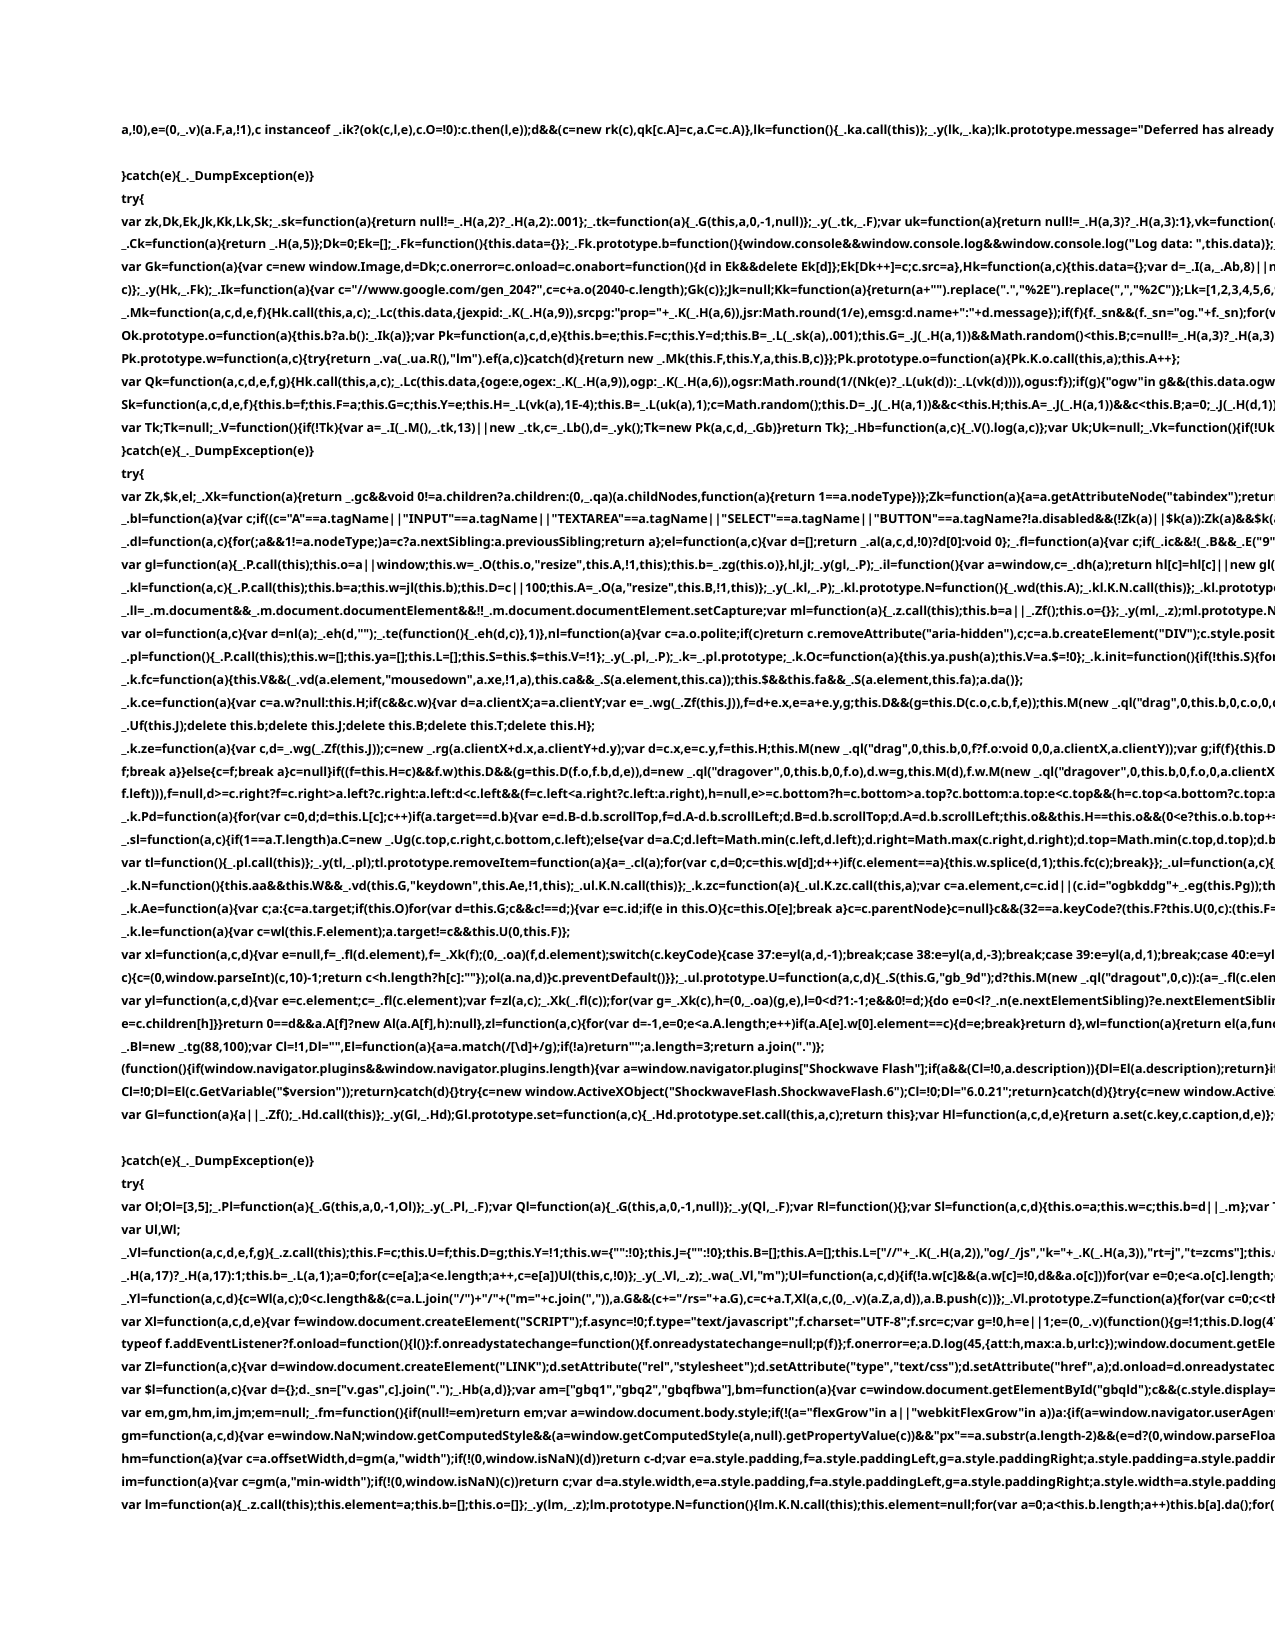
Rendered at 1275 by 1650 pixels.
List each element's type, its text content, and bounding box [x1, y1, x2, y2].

table_cell _.bl=function(a){var c;if((c="A"==a.tagName||"INPUT"==a.tagName||"TEXTAREA"==a.tagName||"SELECT"==a.tagName||"BUTTON"==a.tagName?!a.disabled&&(!Zk(a)||$k(a)):Zk(a)&&$k(a))&&_.B){var d;!_.Ac(a.getBoundingClientRect)||_.B&&null==a.parentElement?d={height:a.offsetHeight,width:a.offsetWidth}:d=a.getBoundingClientRect();a=null!=d&&0<d.height&&0<d.width}else a=c;return a};_.cl=function(a){return _.t(a)?window.document.getElementById(a):a}; [118, 508, 1275, 531]
table_cell Sk=function(a,c,d,e,f){this.b=f;this.F=a;this.G=c;this.Y=e;this.H=_.L(vk(a),1E-4);this.B=_.L(uk(a),1);c=Math.random();this.D=_.J(_.H(a,1))&&c<this.H;this.A=_.J(_.H(a,1))&&c<this.B;a=0;_.J(_.H(d,1))&&(a|=1);_.J(_.H(d,2))&&(a|=2);_.J(_.H(d,3))&&(a|=4);this.J=a};_.y(Sk,Ok);Sk.prototype.C=function(a){return this.b||(Nk(a)?this.A:this.D)};Sk.prototype.w=function(a,c){return new Qk(this.G,this.Y,this.F,a,this.J,c)}; [118, 393, 1275, 416]
table_cell _.k.N=function(){this.aa&&this.W&&_.vd(this.G,"keydown",this.Ae,!1,this);_.ul.K.N.call(this)};_.k.zc=function(a){_.ul.K.zc.call(this,a);var c=a.element,c=c.id||(c.id="ogbkddg"+_.eg(this.Pg));this.O[c]=a};_.k.fc=function(a){delete this.O[a.element.id];_.ul.K.fc.call(this,a)}; [118, 874, 1275, 897]
table_cell _.pl=function(){_.P.call(this);this.w=[];this.ya=[];this.L=[];this.S=this.$=this.V=!1};_.y(_.pl,_.P);_.k=_.pl.prototype;_.k.Oc=function(a){this.ya.push(a);this.V=a.$=!0};_.k.init=function(){if(!this.S){for(var a,c=0;a=this.w[c];c++)this.zc(a);this.S=!0}};_.k.zc=function(a){this.V&&(_.O(a.element,"mousedown",a.xe,!1,a),this.ca&&_.T(a.element,this.ca));this.$&&this.fa&&_.T(a.element,this.fa)}; [118, 645, 1275, 668]
table_cell _.Ck=function(a){return _.H(a,5)};Dk=0;Ek=[];_.Fk=function(){this.data={}};_.Fk.prototype.b=function(){window.console&&window.console.log&&window.console.log("Log data: ",this.data)};_.Fk.prototype.o=function(a){var c=[],d;for(d in this.data)c.push((0,window.encodeURIComponent)(d)+"="+(0,window.encodeURIComponent)(String(this.data[d])));return("atyp=i&zx="+(new Date).getTime()+"&"+c.join("&")).substr(0,a)}; [118, 233, 1275, 256]
table_cell _.H(a,17)?_.H(a,17):1;this.b=_.L(a,1);a=0;for(c=e[a];a<e.length;a++,c=e[a])Ul(this,c,!0)};_.y(_.Vl,_.z);_.wa(_.Vl,"m");Ul=function(a,c,d){if(!a.w[c]&&(a.w[c]=!0,d&&a.o[c]))for(var e=0;e<a.o[c].length;e++)Ul(a,a.o[c][e],d)};Wl=function(a,c){for(var d=[],e=0;e<c.length;e++){var f=c[e];if(!a.w[f]){var g=a.o[f];g&&(g=Wl(a,g),d=d.concat(g));d.push(f);a.w[f]=!0}}return d}; [118, 1264, 1275, 1287]
table_cell [118, 1126, 1275, 1149]
table_cell _.Vl=function(a,c,d,e,f,g){_.z.call(this);this.F=c;this.U=f;this.D=g;this.Y=!1;this.w={"":!0};this.J={"":!0};this.B=[];this.A=[];this.L=["//"+_.K(_.H(a,2)),"og/_/js","k="+_.K(_.H(a,3)),"rt=j","t=zcms"];this.G=""==_.K(_.H(a,14))?null:_.H(a,14);this.O=["//"+_.K(_.H(a,2)),"og/_/ss","k="+_.K(_.H(a,13))];this.H=""==_.K(_.H(a,15))?null:_.H(a,15);this.T=_.J(_.H(a,1))?"?host=www.gstatic.com&bust="+_.K(_.H(a,16)):"";this.X=_.J(_.H(a,1))?"?host=www.gstatic.com&bust="+1E11*Math.random():"";this.o=d;a=null!= [118, 1241, 1275, 1264]
table_cell _.Bl=new _.tg(88,100);var Cl=!1,Dl="",El=function(a){a=a.match(/[\d]+/g);if(!a)return"";a.length=3;return a.join(".")}; [118, 1035, 1275, 1058]
table_cell gm=function(a,c,d){var e=window.NaN;window.getComputedStyle&&(a=window.getComputedStyle(a,null).getPropertyValue(c))&&"px"==a.substr(a.length-2)&&(e=d?(0,window.parseFloat)(a.substr(0,a.length-2)):(0,window.parseInt)(a.substr(0,a.length-2),10));return e}; [118, 1424, 1275, 1447]
table_cell c){c=(0,window.parseInt)(c,10)-1;return c<h.length?h[c]:""});ol(a.na,d)}c.preventDefault()}};_.ul.prototype.U=function(a,c,d){_.S(this.G,"gb_9d");d?this.M(new _.ql("dragout",0,c)):(a=_.fl(c.element),a=zl(this,a),(a=-1!=a?this.A[a]:null)&&a.M(new _.ql("drop",0,null)));this.M(new _.ql("dragend",0,c));_.wd(this.ba);delete this.ba;_.vd(this.G,_.$c,this.le,!1,this);this.F=null;_.S(c.element,"gb_7")}; [118, 966, 1275, 989]
table_cell f.left))),f=null,d>=c.right?f=c.right>a.left?c.right:a.left:d<c.left&&(f=c.left<a.right?c.left:a.right),h=null,e>=c.bottom?h=c.bottom>a.top?c.bottom:a.top:e<c.top&&(h=c.top<a.bottom?c.top:a.bottom),null===f||null===h||(Math.abs(f-d)>Math.abs(h-e)?h=null:f=null),null!==f?f<=d?a.left=f:a.right=f:null!==h&&(h<=e?a.top=h:a.bottom=h);this.H=10<=(a.right-a.left)*(a.bottom-a.top)?this.o:null}}};_.k.Le=function(){return!1}; [118, 783, 1275, 806]
table_cell _.k.Pd=function(a){for(var c=0,d;d=this.L[c];c++)if(a.target==d.b){var e=d.B-d.b.scrollTop,f=d.A-d.b.scrollLeft;d.B=d.b.scrollTop;d.A=d.b.scrollLeft;this.o&&this.H==this.o&&(0<e?this.o.b.top+=e:this.o.b.bottom+=e,0<f?this.o.b.left+=f:this.o.b.right+=f);for(var g=0,h;h=d.o[g];g++)h=h.b,h.top+=e,h.left+=f,h.bottom+=e,h.right+=f,_.sl(this,h)}this.B.ee(a)}; [118, 806, 1275, 828]
table_cell Ok.prototype.o=function(a){this.b?a.b():_.Ik(a)};var Pk=function(a,c,d,e){this.b=e;this.F=c;this.Y=d;this.B=_.L(_.sk(a),.001);this.G=_.J(_.H(a,1))&&Math.random()<this.B;c=null!=_.H(a,3)?_.H(a,3):1;this.D=_.L(c,1);this.A=0;a=null!=_.H(a,4)?_.H(a,4):!0;this.H=_.J(a,!0)};_.y(Pk,Ok);Pk.prototype.log=function(a,c){Pk.K.log.call(this,a,c);if(this.b&&this.H)throw a;};Pk.prototype.C=function(){return this.b||this.G&&this.A<this.D}; [118, 324, 1275, 347]
table_cell var gl=function(a){_.P.call(this);this.o=a||window;this.w=_.O(this.o,"resize",this.A,!1,this);this.b=_.zg(this.o)},hl,jl;_.y(gl,_.P);_.il=function(){var a=window,c=_.dh(a);return hl[c]=hl[c]||new gl(a)};hl={};jl=function(a){return a.b?a.b.clone():null};gl.prototype.N=function(){gl.K.N.call(this);this.w&&(_.wd(this.w),this.w=null);this.b=this.o=null};gl.prototype.A=function(){var a=_.zg(this.o);_.ih(a,this.b)||(this.b=a,this.M("resize"))}; [118, 554, 1275, 576]
table_cell try{ [118, 1172, 1275, 1195]
table_cell [118, 141, 1275, 164]
table_cell var Ul,Wl; [118, 1218, 1275, 1241]
table_cell var zk,Dk,Ek,Jk,Kk,Lk,Sk;_.sk=function(a){return null!=_.H(a,2)?_.H(a,2):.001};_.tk=function(a){_.G(this,a,0,-1,null)};_.y(_.tk,_.F);var uk=function(a){return null!=_.H(a,3)?_.H(a,3):1},vk=function(a){return null!=_.H(a,2)?_.H(a,2):1E-4},wk=function(a){_.G(this,a,0,-1,null)};_.y(wk,_.F);_.yk=function(){var a=_.xk();return _.H(a,9)};zk=function(a){_.G(this,a,0,-1,null)};_.y(zk,_.F);var Ak=function(a){_.G(this,a,0,-1,null)};_.y(Ak,_.F);_.Bk=function(a){return _.H(a,10)}; [118, 210, 1275, 233]
table_cell var ol=function(a,c){var d=nl(a);_.eh(d,"");_.te(function(){_.eh(d,c)},1)},nl=function(a){var c=a.o.polite;if(c)return c.removeAttribute("aria-hidden"),c;c=a.b.createElement("DIV");c.style.position="absolute";c.style.top="-1000px";c.style.height="1px";c.style.overflow="hidden";_.Tg(c,"live","polite");_.Tg(c,"atomic","true");a.b.b.body.appendChild(c);return a.o.polite=c}; [118, 622, 1275, 645]
table_cell Pk.prototype.w=function(a,c){try{return _.va(_.ua.R(),"lm").ef(a,c)}catch(d){return new _.Mk(this.F,this.Y,a,this.B,c)}};Pk.prototype.o=function(a){Pk.K.o.call(this,a);this.A++}; [118, 347, 1275, 370]
table_cell _.Uf(this.J);delete this.b;delete this.J;delete this.B;delete this.T;delete this.H}; [118, 714, 1275, 737]
table_cell _.dl=function(a,c){for(;a&&1!=a.nodeType;)a=c?a.nextSibling:a.previousSibling;return a};el=function(a,c){var d=[];return _.al(a,c,d,!0)?d[0]:void 0};_.fl=function(a){var c;if(_.ic&&!(_.B&&_.E("9")&&!_.E("10")&&_.m.SVGElement&&a instanceof _.m.SVGElement)&&(c=a.parentElement))return c;c=a.parentNode;return _.ag(c)?c:null}; [118, 531, 1275, 553]
table_cell a,!0),e=(0,_.v)(a.F,a,!1),c instanceof _.ik?(ok(c,l,e),c.O=!0):c.then(l,e));d&&(c=new rk(c),qk[c.A]=c,a.C=c.A)},lk=function(){_.ka.call(this)};_.y(lk,_.ka);lk.prototype.message="Deferred has already fired";lk.prototype.name="AlreadyCalledError";var nk=function(){_.ka.call(this)};_.y(nk,_.ka);nk.prototype.message="Deferred was canceled";nk.prototype.name="CanceledError";var rk=function(a){this.A=_.m.setTimeout((0,_.v)(this.o,this),0);this.b=a}; rk.prototype.o=function(){delete qk[this.A];throw this.b;};var qk={}; [118, 118, 1275, 141]
table_cell var Gk=function(a){var c=new window.Image,d=Dk;c.onerror=c.onload=c.onabort=function(){d in Ek&&delete Ek[d]};Ek[Dk++]=c;c.src=a},Hk=function(a,c){this.data={};var d=_.I(a,_.Ab,8)||new _.Ab;this.data.ei=_.K(_.Bk(a));this.data.ogf=_.K(_.H(d,3));var e;e=window.google&&window.google.sn?/.*hp$/.test(window.google.sn)?!1:!0:_.J(_.H(a,7));this.data.ogrp=e?"1":"";this.data.ogv=_.K(_.H(d,6))+"."+_.K(_.H(d,7));this.data.ogd=_.K(_.H(a,21));this.data.ogc=_.K(_.H(a,20));this.data.ogl=_.K(_.Ck(a));c&&(this.data.oggv= [118, 256, 1275, 278]
table_cell typeof f.addEventListener?f.onload=function(){l()}:f.onreadystatechange=function(){f.onreadystatechange=null;p(f)};f.onerror=e;a.D.log(45,{att:h,max:a.b,url:c});window.document.getElementsByTagName("HEAD")[0].appendChild(f)};_.Vl.prototype.od=function(a,c){for(var d=[],e=0,f=a[e];e<a.length;e++,f=a[e])this.J[f]||(d.push(f),this.J[f]=!0);0<d.length&&(d=this.O.join("/")+"/"+("m="+d.join(",")),this.H&&(d+="/rs="+this.H),d+=this.X,Zl(d,c))}; [118, 1333, 1275, 1356]
table_cell var Qk=function(a,c,d,e,f,g){Hk.call(this,a,c);_.Lc(this.data,{oge:e,ogex:_.K(_.H(a,9)),ogp:_.K(_.H(a,6)),ogsr:Math.round(1/(Nk(e)?_.L(uk(d)):_.L(vk(d)))),ogus:f});if(g){"ogw"in g&&(this.data.ogw=g.ogw,delete g.ogw);"ved"in g&&(this.data.ved=g.ved,delete g.ved);a=[];for(var h in g)0!=a.length&&a.push(","),a.push(Kk(h)),a.push("."),a.push(Kk(g[h]));g=a.join("");""!=g&&(this.data.ogad=g)}};_.y(Qk,Hk);_.Rk=function(){return _.I(_.M(),Ak,11)||new Ak};_.xk=function(){return _.I(_.M(),zk,4)||new zk}; [118, 370, 1275, 393]
table_cell _.k.Ae=function(a){var c;a:{c=a.target;if(this.O)for(var d=this.G;c&&c!==d;){var e=c.id;if(e in this.O){c=this.O[e];break a}c=c.parentNode}c=null}c&&(32==a.keyCode?(this.F?this.U(0,c):(this.F=c,_.T(this.G,"gb_9d"),_.T(c.element,"gb_7"),this.ba=_.O(window.document,"mousedown",(0,_.v)(this.U,this,a,c,!1)),_.O(this.G,_.$c,this.le,!1,this),this.M(new vl(c)),wl(c.element).focus()),a.preventDefault(),a.stopPropagation()):this.F&&xl(this,a,c))}; [118, 897, 1275, 920]
table_cell var Zk,$k,el;_.Xk=function(a){return _.gc&&void 0!=a.children?a.children:(0,_.qa)(a.childNodes,function(a){return 1==a.nodeType})};Zk=function(a){a=a.getAttributeNode("tabindex");return null!=a&&a.specified};$k=function(a){a=a.tabIndex;return _.Mc(a)&&0<=a&&32768>a};_.al=function(a,c,d,e){if(null!=a)for(a=a.firstChild;a;){if(c(a)&&(d.push(a),e)||_.al(a,c,d,e))return!0;a=a.nextSibling}return!1}; [118, 485, 1275, 508]
table_cell c)};_.y(Hk,_.Fk);_.Ik=function(a){var c="//www.google.com/gen_204?",c=c+a.o(2040-c.length);Gk(c)};Jk=null;Kk=function(a){return(a+"").replace(".","%2E").replace(",","%2C")};Lk=[1,2,3,4,5,6,9,10,11,13,14,28,29,30,34,35,37,38,39,40,41,42,43,48,49,50,51,52,53,55,56,57,58,59,500]; [118, 279, 1275, 301]
table_cell var yl=function(a,c,d){var e=c.element;c=_.fl(c.element);var f=zl(a,c);_.Xk(_.fl(c));for(var g=_.Xk(c),h=(0,_.oa)(g,e),l=0<d?1:-1;e&&0!=d;){do e=0<l?_.n(e.nextElementSibling)?e.nextElementSibling:_.dl(e.nextSibling,!0):_.n(e.previousElementSibling)?e.previousElementSibling:_.dl(e.previousSibling,!1);while(e&&!(e.id in a.O));d-=l;h+=l;if(!e&&f<a.A.length&&(f+=l,a.A[f]))if(c=a.A[f].w[0].element,g=_.Xk(c),0<l)e=(3-h%3)%3,d=d<e?0:d-e,h=0,e=c.children[0];else{h=g.length;e=3-h%3-1;if(d=e>-d?0:d+e)h--,d++; [118, 989, 1275, 1012]
table_cell }catch(e){_._DumpException(e)} [118, 1149, 1275, 1172]
table_cell _.k.fc=function(a){this.V&&(_.vd(a.element,"mousedown",a.xe,!1,a),this.ca&&_.S(a.element,this.ca));this.$&&this.fa&&_.S(a.element,this.fa);a.da()}; [118, 668, 1275, 691]
table_cell _.k.ze=function(a){var c,d=_.wg(_.Zf(this.J));c=new _.rg(a.clientX+d.x,a.clientY+d.y);var d=c.x,e=c.y,f=this.H;this.M(new _.ql("drag",0,this.b,0,f?f.o:void 0,0,a.clientX,a.clientY));var g;if(f){this.D&&f.w&&(g=this.D(f.o,f.b,d,e));if(f.b.contains(c)&&g==this.ta)return;f.w&&(this.M(new _.ql("dragout",0,this.b,0,f.o)),f.w.M(new _.ql("dragout",0,this.b,0,f.o,0,void 0,void 0,0,0,this.ta)));this.ta=g;this.H=null}if(this.C.contains(c)){a:{for(var h=0;f=this.T[h];h++)if(f.b.contains(c))if(f.A){if(f.A.w.contains(c)){c= [118, 737, 1275, 760]
table_cell var Zl=function(a,c){var d=window.document.createElement("LINK");d.setAttribute("rel","stylesheet");d.setAttribute("type","text/css");d.setAttribute("href",a);d.onload=d.onreadystatechange=function(){d.readyState&&"loaded"!=d.readyState&&"complete"!=d.readyState||c&&c.call(null)};window.document.getElementsByTagName("HEAD")[0].appendChild(d)}; _.Vl.prototype.C=function(a,c){this.Y||(void 0!=c?window.setTimeout((0,_.v)(this.C,this,a,void 0),c):(_.Yl(this,_.H(this.F,1),a),this.od(_.H(this.F,2)),this.Y=!0))}; [118, 1356, 1275, 1378]
table_cell _.k.le=function(a){var c=wl(this.F.element);a.target!=c&&this.U(0,this.F)}; [118, 920, 1275, 943]
table_cell _.sl=function(a,c){if(1==a.T.length)a.C=new _.Ug(c.top,c.right,c.bottom,c.left);else{var d=a.C;d.left=Math.min(c.left,d.left);d.right=Math.max(c.right,d.right);d.top=Math.min(c.top,d.top);d.bottom=Math.max(c.bottom,d.bottom)}};_.pl.prototype.N=function(){_.pl.K.N.call(this);for(var a,c=0;a=this.w[c];c++)this.fc(a);this.w.length=0};_.ql=function(a,c,d,e,f,g,h,l,p,r,u){_.Zc.call(this,a);this.A=d;this.C=f;this.clientX=h;this.clientY=l;this.w=u};_.y(_.ql,_.Zc); _.rl=function(a,c,d,e){this.b=a;this.w=c;this.o=d;this.B=e||null;this.A=null}; [118, 829, 1275, 851]
table_cell try{ [118, 462, 1275, 485]
table_cell var em,gm,hm,im,jm;em=null;_.fm=function(){if(null!=em)return em;var a=window.document.body.style;if(!(a="flexGrow"in a||"webkitFlexGrow"in a))a:{if(a=window.navigator.userAgent){var c=/Trident\/(\d+)/.exec(a);if(c&&7<=Number(c[1])){a=/\bMSIE (\d+)/.exec(a);a=!a||"10"==a[1];break a}}a=!1}return em=a}; [118, 1401, 1275, 1424]
table_cell e=c.children[h]}}return 0==d&&a.A[f]?new Al(a.A[f],h):null},zl=function(a,c){for(var d=-1,e=0;e<a.A.length;e++)if(a.A[e].w[0].element==c){d=e;break}return d},wl=function(a){return el(a,function(a){return _.ag(a)&&_.bl(a)})},Al=function(a,c){this.target=a;this.b=c},vl=function(a){_.ql.call(this,"dragstart",0,a)};_.y(vl,_.ql); [118, 1012, 1275, 1035]
table_cell f;break a}}else{c=f;break a}c=null}if((f=this.H=c)&&f.w)this.D&&(g=this.D(f.o,f.b,d,e)),d=new _.ql("dragover",0,this.b,0,f.o),d.w=g,this.M(d),f.w.M(new _.ql("dragover",0,this.b,0,f.o,0,a.clientX,a.clientY,0,0,g));else if(!f){this.o||(this.o=new _.rl(this.C.clone()));a=this.o.b;a.top=this.C.top;a.right=this.C.right;a.bottom=this.C.bottom;a.left=this.C.left;for(g=0;f=this.T[g];g++)c=f.b,f.A&&(f=f.A.w,c=new _.Ug(Math.max(c.top,f.top),Math.min(c.right,f.right),Math.min(c.bottom,f.bottom),Math.max(c.left, [118, 760, 1275, 783]
table_cell im=function(a){var c=gm(a,"min-width");if(!(0,window.isNaN)(c))return c;var d=a.style.width,e=a.style.padding,f=a.style.paddingLeft,g=a.style.paddingRight;a.style.width=a.style.padding=a.style.paddingLeft=a.style.paddingRight=0;c=a.clientWidth;a.style.width=d;a.style.padding=e;a.style.paddingLeft=f;a.style.paddingRight=g;return c};jm=function(a,c){c||-.5!=a-Math.round(a)||(a-=.5);return Math.round(a)}; _.km=function(a){if(a){var c=a.style.opacity;a.style.opacity=".99";_.Tc(a.offsetWidth);a.style.opacity=c}}; [118, 1470, 1275, 1493]
table_cell }catch(e){_._DumpException(e)} [118, 439, 1275, 462]
table_cell var Ol;Ol=[3,5];_.Pl=function(a){_.G(this,a,0,-1,Ol)};_.y(_.Pl,_.F);var Ql=function(a){_.G(this,a,0,-1,null)};_.y(Ql,_.F);var Rl=function(){};var Sl=function(a,c,d){this.o=a;this.w=c;this.b=d||_.m};var Tl=function(){this.b=[]};Tl.prototype.o=function(a,c,d){this.B(a,c,d);this.b.push(new Sl(a,c,d))};Tl.prototype.B=function(a,c,d){d=d||_.m;for(var e=0,f=this.b.length;e<f;e++){var g=this.b[e];if(g.o==a&&g.w==c&&g.b==d){this.b.splice(e,1);break}}};Tl.prototype.w=function(a){for(var c=0,d=this.b.length;c<d;c++){var e=this.b[c];"catc"==e.o&&e.w.call(e.b,a)}}; [118, 1195, 1275, 1218]
table_cell try{ [118, 187, 1275, 210]
table_cell hm=function(a){var c=a.offsetWidth,d=gm(a,"width");if(!(0,window.isNaN)(d))return c-d;var e=a.style.padding,f=a.style.paddingLeft,g=a.style.paddingRight;a.style.padding=a.style.paddingLeft=a.style.paddingRight=0;d=a.clientWidth;a.style.padding=e;a.style.paddingLeft=f;a.style.paddingRight=g;return c-d}; [118, 1447, 1275, 1470]
table_cell }catch(e){_._DumpException(e)} [118, 164, 1275, 187]
table_cell var Gl=function(a){a||_.Zf();_.Hd.call(this)};_.y(Gl,_.Hd);Gl.prototype.set=function(a,c){_.Hd.prototype.set.call(this,a,c);return this};var Hl=function(a,c,d,e){return a.set(c.key,c.caption,d,e)};Gl.prototype.vb=function(){};Gl.prototype.P=function(){return null};var Il={key:"ok",caption:"OK"},Jl={key:"cancel",caption:"Cancel"},Kl={key:"yes",caption:"Yes"},Ll={key:"no",caption:"No"},Ml={key:"save",caption:"Save"},Nl={key:"continue",caption:"Continue"}; "undefined"!=typeof window.document&&(Hl(new Gl,Il,!0,!0),Hl(Hl(new Gl,Il,!0),Jl,!1,!0),Hl(Hl(new Gl,Kl,!0),Ll,!1,!0),Hl(Hl(Hl(new Gl,Kl),Ll,!0),Jl,!1,!0),Hl(Hl(Hl(new Gl,Nl),Ml),Jl,!0,!0)); [118, 1104, 1275, 1126]
table_cell _.ll=_.m.document&&_.m.document.documentElement&&!!_.m.document.documentElement.setCapture;var ml=function(a){_.z.call(this);this.b=a||_.Zf();this.o={}};_.y(ml,_.z);ml.prototype.N=function(){_.Ec(this.o,this.b.removeNode,this.b);this.b=this.o=null;ml.K.N.call(this)}; [118, 599, 1275, 622]
table_cell _.Yl=function(a,c,d){c=Wl(a,c);0<c.length&&(c=a.L.join("/")+"/"+("m="+c.join(",")),a.G&&(c+="/rs="+a.G),c=c+a.T,Xl(a,c,(0,_.v)(a.Z,a,d)),a.B.push(c))};_.Vl.prototype.Z=function(a){for(var c=0;c<this.A.length;c++)this.A[c].call(null);a&&a.call(null)}; [118, 1287, 1275, 1310]
table_cell var Tk;Tk=null;_.V=function(){if(!Tk){var a=_.I(_.M(),_.tk,13)||new _.tk,c=_.Lb(),d=_.yk();Tk=new Pk(a,c,d,_.Gb)}return Tk};_.Hb=function(a,c){_.V().log(a,c)};var Uk;Uk=null;_.Vk=function(){if(!Uk){var a=_.I(_.M(),wk,12)||new wk,c=_.Lb(),d=_.Rk(),e=_.yk();Uk=new Sk(a,c,d,e,_.Gb)}return Uk};_.Wk=function(a,c){_.Vk().log(a,c)};_.Wk(8,{m:"BackCompat"==window.document.compatMode?"q":"s"}); [118, 416, 1275, 439]
table_cell (function(){if(window.navigator.plugins&&window.navigator.plugins.length){var a=window.navigator.plugins["Shockwave Flash"];if(a&&(Cl=!0,a.description)){Dl=El(a.description);return}if(window.navigator.plugins["Shockwave Flash 2.0"]){Cl=!0;Dl="2.0.0.11";return}}if(window.navigator.mimeTypes&&window.navigator.mimeTypes.length&&(a=window.navigator.mimeTypes["application/x-shockwave-flash"],Cl=!!a&&a.enabledPlugin)){Dl=El(a.enabledPlugin.description);return}try{var c=new window.ActiveXObject("ShockwaveFlash.ShockwaveFlash.7"); [118, 1058, 1275, 1081]
table_cell var $l=function(a,c){var d={};d._sn=["v.gas",c].join(".");_.Hb(a,d)};var am=["gbq1","gbq2","gbqfbwa"],bm=function(a){var c=window.document.getElementById("gbqld");c&&(c.style.display=a?"none":"block",c=window.document.getElementById("gbql"))&&(c.style.display=a?"block":"none")};var dm=function(a,c,d){this.A=new Tl;this.H=a;this.C=c;this.b=cm(a.offsetWidth,this.C);this.G=d||new _.kl(_.il(),10);_.O(this.G,"b",this.D,!1,this)},cm=function(a,c){for(var d=0,e=c.length-1,f=c[0];d<e;){if(a<=f.max)return f.id;f=c[++d]}return c[e].id};dm.prototype.D=function(){var a=cm(this.H.offsetWidth,this.C);a!=this.b&&(this.b=a,this.w(new Rl))};dm.prototype.o=function(a,c,d){this.A.o(a,c,d)};dm.prototype.B=function(a,c){this.A.B(a,c)};dm.prototype.w=function(a){this.A.w(a)}; [118, 1379, 1275, 1401]
table_cell var lm=function(a){_.z.call(this);this.element=a;this.b=[];this.o=[]};_.y(lm,_.z);lm.prototype.N=function(){lm.K.N.call(this);this.element=null;for(var a=0;a<this.b.length;a++)this.b[a].da();for(a=0;a<this.o.length;a++)this.o[a].da();this.b=this.o=null}; [118, 1493, 1275, 1516]
table_cell _.k.ce=function(a){var c=a.w?null:this.H;if(c&&c.w){var d=a.clientX;a=a.clientY;var e=_.wg(_.Zf(this.J)),f=d+e.x,e=a+e.y,g;this.D&&(g=this.D(c.o,c.b,f,e));this.M(new _.ql("drag",0,this.b,0,c.o,0,d,a));c.w.M(new _.ql("drop",0,this.b,0,c.o,0,d,a,0,0,g))}this.M(new _.ql("dragend",0,this.b,0,c?c.o:void 0));_.vd(this.B,"drag",this.ze,!1,this);_.vd(this.B,"end",this.ce,!1,this);_.vd(_.Xf(this.b.o).body,"selectstart",this.Le);for(c=0;d=this.L[c];c++)_.vd(d.b,"scroll",this.Pd,!1,this),d.o=[];this.B.da(); [118, 691, 1275, 714]
table_cell _.kl=function(a,c){_.P.call(this);this.b=a;this.w=jl(this.b);this.D=c||100;this.A=_.O(a,"resize",this.B,!1,this)};_.y(_.kl,_.P);_.kl.prototype.N=function(){_.wd(this.A);_.kl.K.N.call(this)};_.kl.prototype.B=function(){this.o||(this.o=new _.Zg(this.C,this.D,this),_.pc(this,this.o));this.o.start()}; _.kl.prototype.C=function(){if(!this.b.isDisposed()){var a=this.w,c=jl(this.b);this.w=c;if(a){var d=!1;a.width!=c.width&&(this.M("b"),d=!0);a.height!=c.height&&(this.M("a"),d=!0);d&&this.M("resize")}else this.M("a"),this.M("b"),this.M("resize")}}; [118, 576, 1275, 599]
table_cell Cl=!0;Dl=El(c.GetVariable("$version"));return}catch(d){}try{c=new window.ActiveXObject("ShockwaveFlash.ShockwaveFlash.6");Cl=!0;Dl="6.0.21";return}catch(d){}try{c=new window.ActiveXObject("ShockwaveFlash.ShockwaveFlash"),Cl=!0,Dl=El(c.GetVariable("$version"))}catch(d){}})();_.Fl=Dl; [118, 1081, 1275, 1103]
table_cell var Xl=function(a,c,d,e){var f=window.document.createElement("SCRIPT");f.async=!0;f.type="text/javascript";f.charset="UTF-8";f.src=c;var g=!0,h=e||1;e=(0,_.v)(function(){g=!1;this.D.log(47,{att:h,max:this.b,url:c});h<this.b?Xl(this,c,d,h+1):this.U.log(Error("da`"+h+"`"+this.b),{url:c})},a);var l=(0,_.v)(function(){g&&(this.D.log(46,{att:h,max:this.b,url:c}),g=!1,d&&d.call(null))},a),p=function(a){"loaded"==a.readyState||"complete"==a.readyState?l():g&&window.setTimeout(function(){p(a)},100)};"undefined"!== [118, 1310, 1275, 1333]
table_cell var tl=function(){_.pl.call(this)};_.y(tl,_.pl);tl.prototype.removeItem=function(a){a=_.cl(a);for(var c,d=0;c=this.w[d];d++)if(c.element==a){this.w.splice(d,1);this.fc(c);break}};_.ul=function(a,c){_.pl.call(this);this.W=!1;this.A=[];this.aa=null!=_.H(c,1)?_.H(c,1):!1;this.ja=_.H(c,2)||"";this.Ea=_.H(c,3)||"";this.na=this.aa&&this.ja?new ml:null;this.F=null;this.G=a;this.O={};this.ba=null};_.y(_.ul,tl);_.k=_.ul.prototype;_.k.Pg=_.dg.R();_.k.Oc=function(a){_.ul.K.Oc.call(this,a);this.A.push(a);this.W=!0};_.k.init=function(){_.ul.K.init.call(this);this.aa&&this.W&&_.O(this.G,"keydown",this.Ae,!1,this)}; [118, 851, 1275, 874]
table_cell var xl=function(a,c,d){var e=null,f=_.fl(d.element),f=_.Xk(f);(0,_.oa)(f,d.element);switch(c.keyCode){case 37:e=yl(a,d,-1);break;case 38:e=yl(a,d,-3);break;case 39:e=yl(a,d,1);break;case 40:e=yl(a,d,3);break;case 9:a.U(0,d);break;case 27:a.U(0,d,!0)}if(e){a.M(new _.ql("dragout",0,d));var f=e.target.w[0],g=new _.ql("dragover",0,null);g.C=f;g.w=e.b;a.M(g);wl(d.element).focus();if(a.na){d=1==a.A.indexOf(e.target)?a.Ea:a.ja;var h=[e.b+1,f?f.element.children.length:0];d=d.replace(/%([0-9]+)\$s/g,function(a, [118, 943, 1275, 966]
table_cell _.Mk=function(a,c,d,e,f){Hk.call(this,a,c);_.Lc(this.data,{jexpid:_.K(_.H(a,9)),srcpg:"prop="+_.K(_.H(a,6)),jsr:Math.round(1/e),emsg:d.name+":"+d.message});if(f){f._sn&&(f._sn="og."+f._sn);for(var g in f)this.data[(0,window.encodeURIComponent)(g)]=f[g]}};_.y(_.Mk,Hk);var Nk=function(a){if(!Jk){Jk={};for(var c=0;c<Lk.length;c++)Jk[Lk[c]]=!0}return!!Jk[a]},Ok=function(a){this.b=a};Ok.prototype.log=function(a,c){try{if(this.C(a)){var d=this.w(a,c);this.o(d)}}catch(e){}}; [118, 301, 1275, 324]
